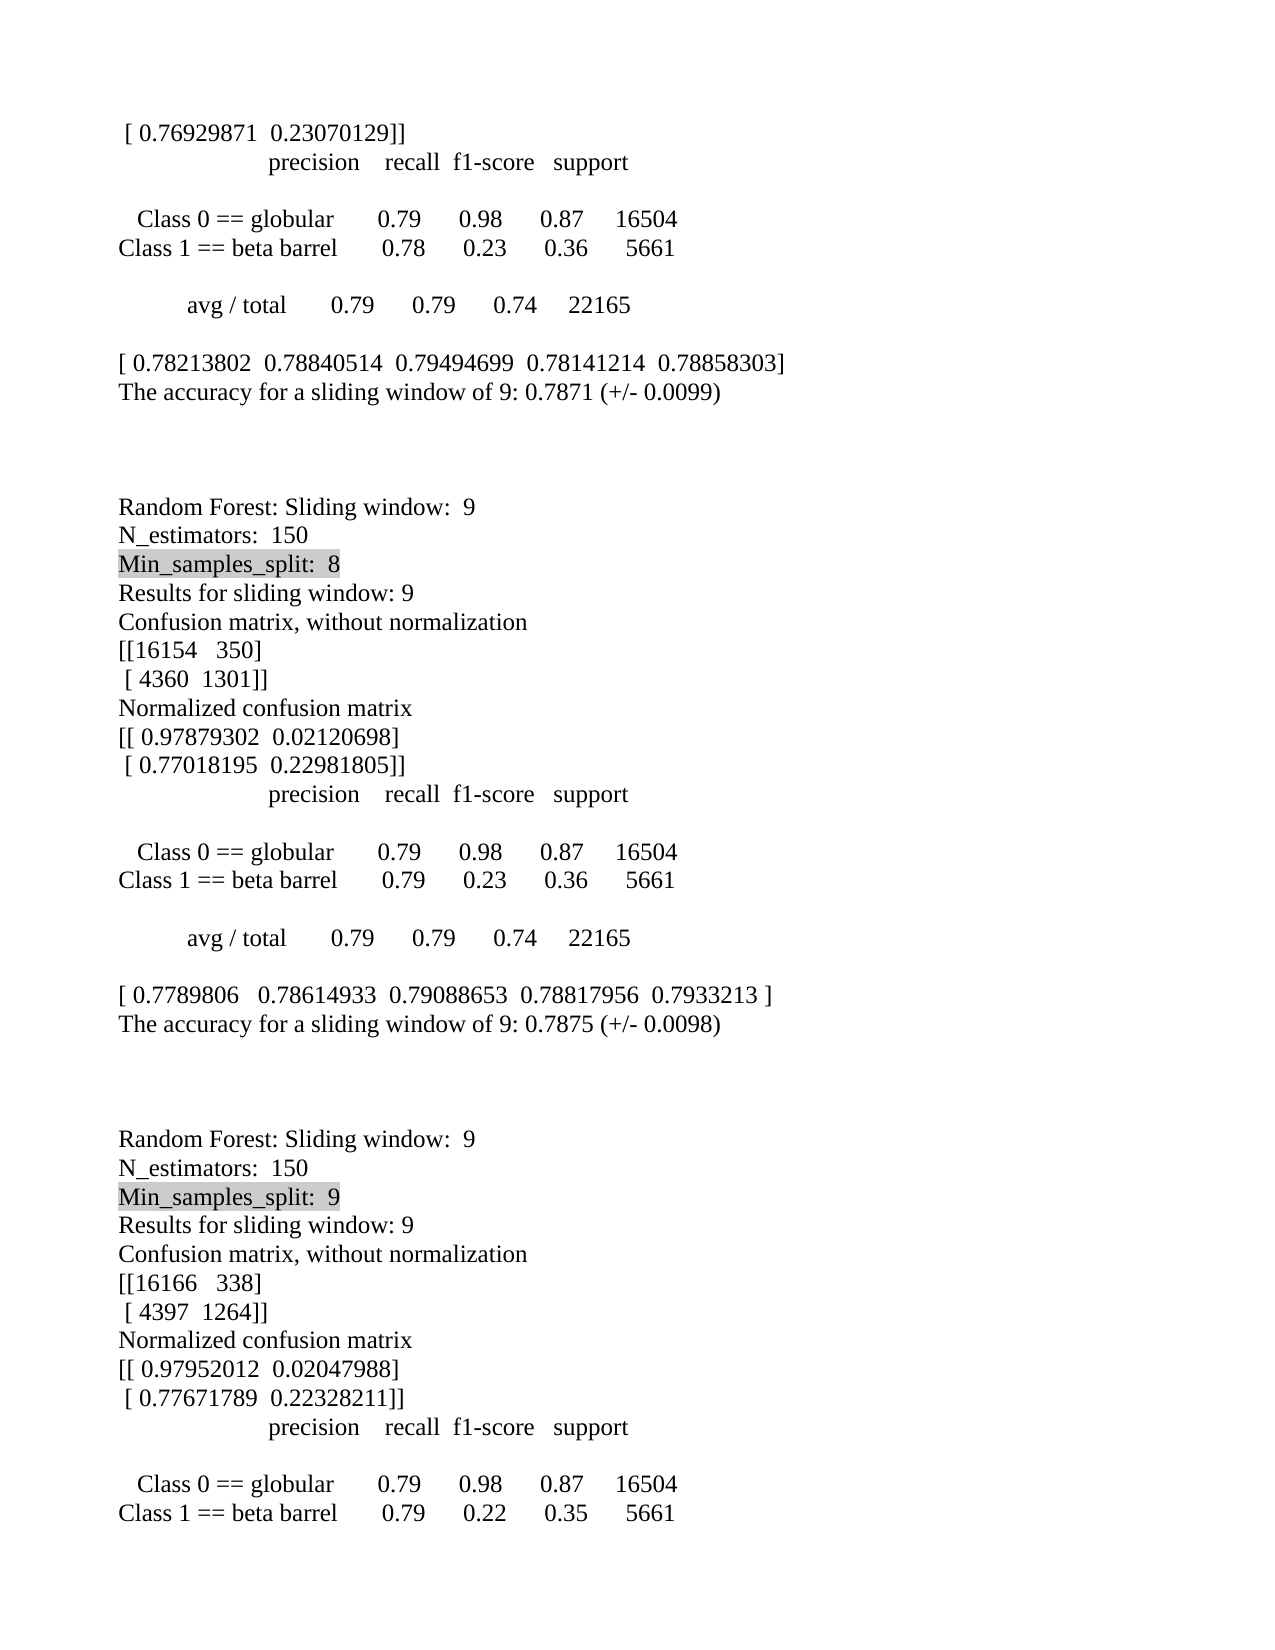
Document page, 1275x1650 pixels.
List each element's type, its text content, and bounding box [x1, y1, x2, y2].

text avg / total 0.79 0.79 0.74 22165 [118, 291, 1157, 319]
text precision recall f1-score support [118, 147, 1157, 176]
text Normalized confusion matrix [118, 1326, 1157, 1354]
text Class 1 == beta barrel 0.79 0.22 0.35 5661 [118, 1498, 1157, 1527]
text Min_samples_split: 9 [118, 1182, 1157, 1211]
text Random Forest: Sliding window: 9 [118, 492, 1157, 521]
text [ 0.7789806 0.78614933 0.79088653 0.78817956 0.7933213 ] [118, 981, 1157, 1009]
text Confusion matrix, without normalization [118, 607, 1157, 636]
text avg / total 0.79 0.79 0.74 22165 [118, 923, 1157, 952]
text Class 1 == beta barrel 0.78 0.23 0.36 5661 [118, 233, 1157, 262]
text precision recall f1-score support [118, 779, 1157, 808]
text precision recall f1-score support [118, 1412, 1157, 1441]
text [ 0.76929871 0.23070129]] [118, 118, 1157, 147]
text Class 1 == beta barrel 0.79 0.23 0.36 5661 [118, 866, 1157, 894]
text The accuracy for a sliding window of 9: 0.7875 (+/- 0.0098) [118, 1009, 1157, 1038]
text N_estimators: 150 [118, 1153, 1157, 1182]
text Class 0 == globular 0.79 0.98 0.87 16504 [118, 204, 1157, 233]
text [[ 0.97879302 0.02120698] [118, 722, 1157, 751]
text N_estimators: 150 [118, 521, 1157, 549]
text [ 0.78213802 0.78840514 0.79494699 0.78141214 0.78858303] [118, 348, 1157, 377]
text Normalized confusion matrix [118, 693, 1157, 722]
text [ 0.77671789 0.22328211]] [118, 1383, 1157, 1412]
text Class 0 == globular 0.79 0.98 0.87 16504 [118, 1469, 1157, 1498]
text Random Forest: Sliding window: 9 [118, 1124, 1157, 1153]
text Min_samples_split: 8 [118, 549, 1157, 578]
text [ 0.77018195 0.22981805]] [118, 751, 1157, 779]
text [ 4397 1264]] [118, 1297, 1157, 1326]
text Class 0 == globular 0.79 0.98 0.87 16504 [118, 837, 1157, 866]
text [[16166 338] [118, 1268, 1157, 1297]
text Results for sliding window: 9 [118, 578, 1157, 607]
text [[ 0.97952012 0.02047988] [118, 1354, 1157, 1383]
text Confusion matrix, without normalization [118, 1239, 1157, 1268]
text The accuracy for a sliding window of 9: 0.7871 (+/- 0.0099) [118, 377, 1157, 406]
text [ 4360 1301]] [118, 664, 1157, 693]
text [[16154 350] [118, 636, 1157, 664]
text Results for sliding window: 9 [118, 1211, 1157, 1239]
